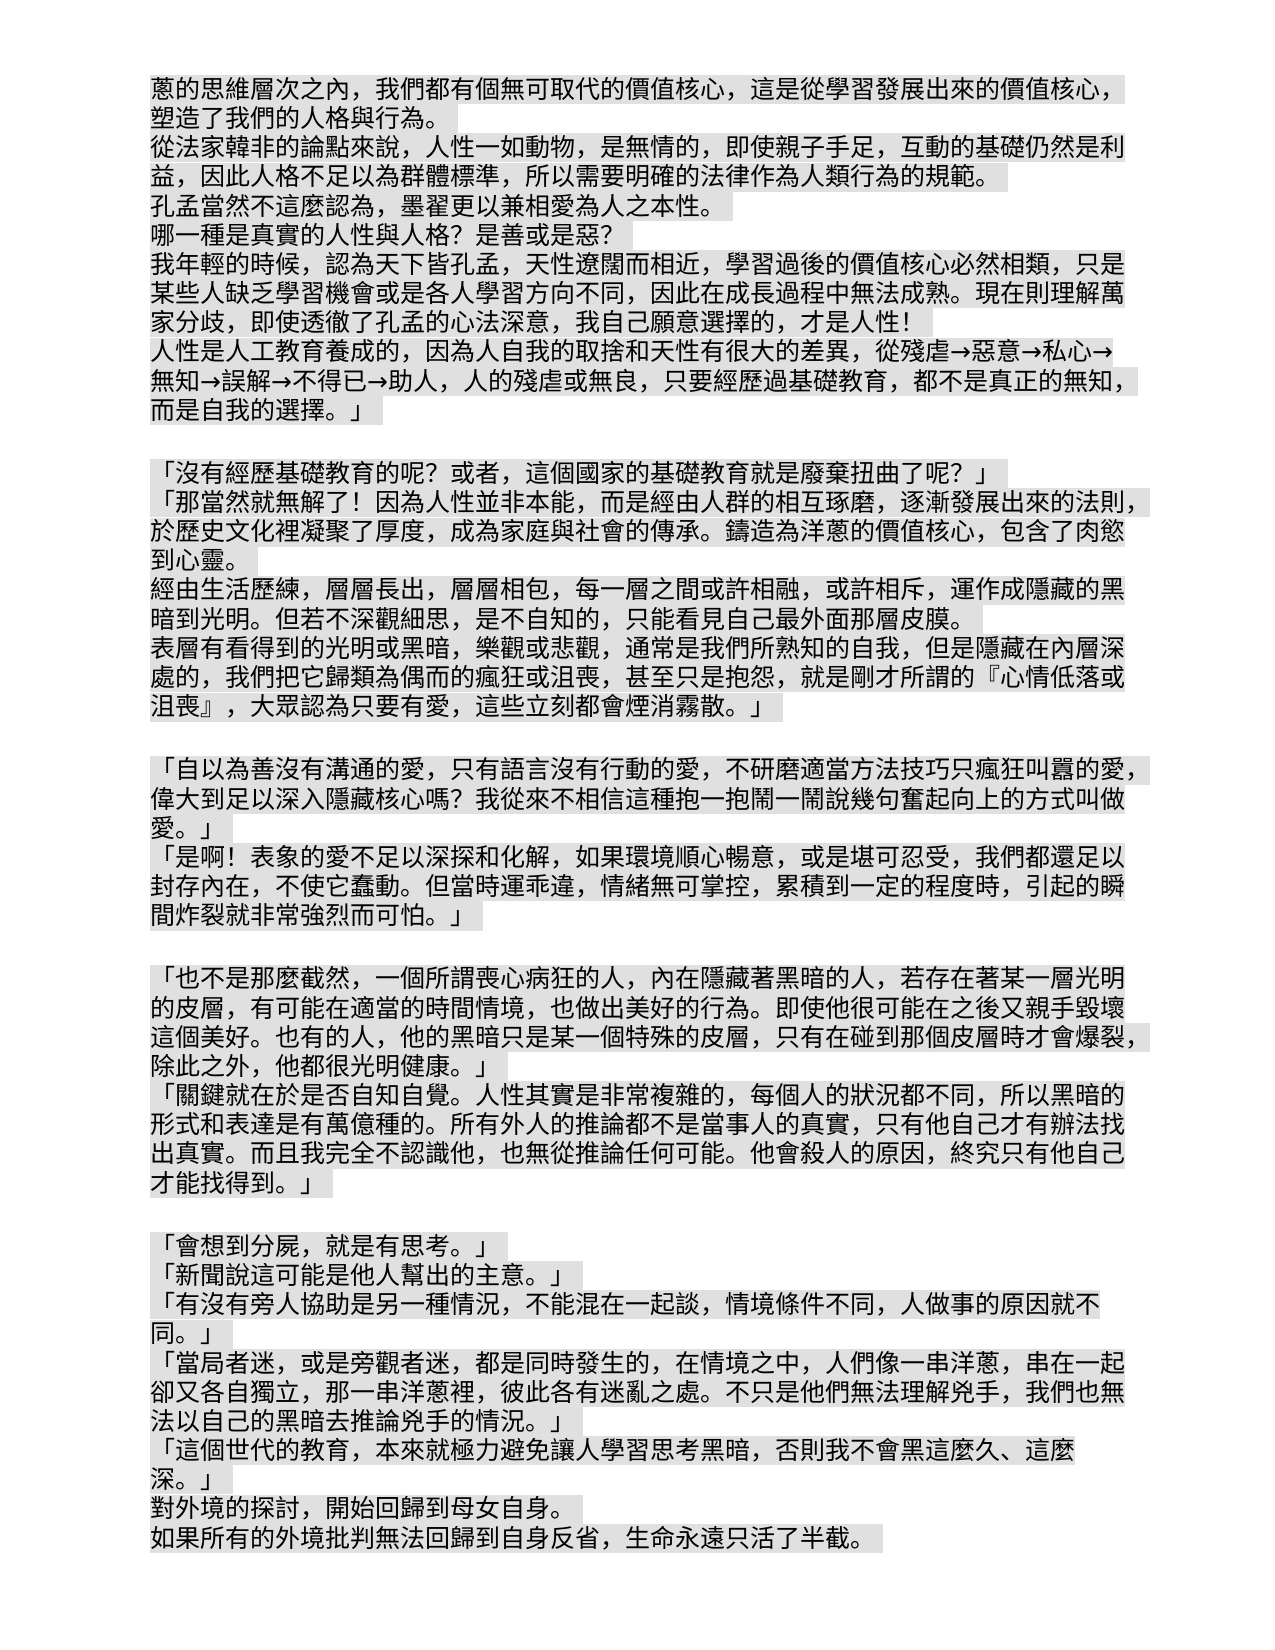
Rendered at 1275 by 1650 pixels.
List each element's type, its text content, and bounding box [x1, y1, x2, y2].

text 有關黑暗的母女對話(一) 我是思考能力極慢的人，無法從單一事件即時進行某種評論，非得累積到某個時間長度與是件厚度的浸染，逐漸感受其間的關聯、互動，再讓那思惟自由盤桓於心臆之間許久，才能逐漸醞釀出一點感悟。 只是階段性感悟，沒有答案，許多的感悟，也會在十年、二十年、三四十年之中幾度重新醞釀，再次化為種子，再次生根結果，脫胎換骨為新的領悟而已，一直沒有答案。 人生是永恆的學習旅途，至少，死亡絕不是終點。 這是隔了許久的一些領悟了，但是自我的內思，和社會流行何須交集。 另一個悲傷之念興起：台灣少見持續的省思，事過境遷，隨風消逝，人群，在洪流中繼續混沌。 早先某友在華山的案子發生時，於臉書上寫過一些疑惑，那也是我長年的疑惑。 但是，似乎是這個社會被切割撕裂得太久了，某友文下所有的回應在我看來，幾乎都是兩極之語，某友思考的是疑惑，回應者們卻沒什麼探討，幾乎都是各自端點的道德與正義論斷。 如果極端的道德與正義可以解決黑暗，那還需要思考嗎？ 但是，彷彿只要談到思考，談到反省，你這人就一定是支持廢死或死刑，不懂體恤被害人或不人道，就是你家人被殺再來說這種話或無良知。 理想與實務，正如身與心是兩個極端，但是一個人必然同時擁有身心兩者，理想與實務怎麼可能偏廢！ 「媽，新聞又在炒死刑和廢死，真令人厭惡。」 「從鄭捷到華山，輿論一直都只見這兩種極端論戰，任何說法，也都被歸類到這兩種極端。彷彿除了死刑與廢死，除了憐憫兇手與報復兇手，不再有第三種思維。可是，我們從小就學習過思維是有層次的，有深度與廣度的。」 「殺人者死，傷及盜抵罪。這是亂世裡最簡單的原則。如果傷及盜應該抵罪，那殺人者為甚麼不該死？」 「如果傷盜及殺人出於不得已，又該如何抵罪？如果為了救人呢？傷、盜、殺人者，從殘虐→惡意→私心→無知→誤解→不得已→助人，層次並不井然，有許多重疊模糊之處，如何判斷？如何處刑？ 昨天另一位家長也傳了訊息給我，是華山事件的某個討論串。我看著那些評論，大多是兇手的同學與好友，也都很迷惑，他們與殺人者都是相當親密的人，一起觀察大自然、登山、愛護動物，甚至有談論心事的密友。無法理解這個『好人』為甚麼會有這一個面向？其中還有一位提到，常常在別的事件裡，會聽到家人說：『他很乖啊！不可能做這種事。』現在終於理解這句話不是推託與偏心，華山事件殺人者真的是好人，為甚麼會做出這種事？」 「我還是不明白，每個人應該在某些生活細節裡，會不自覺地顯露出自我的多重黑暗，例如：虐待小動物或某種奇怪的行為，例如：看到死亡時的一霎那微笑或眼睛裡注視的神情，通常這些行為都會引起旁人的疑惑或厭惡。是不是他的朋友同學刻意忽略呢？」 「也許他活著就是很壓抑，只是不想說，控制著不表現，怕別人不喜歡他。也許他從流行的雞湯這一類的書籍裡，學習到表象的隱藏技巧，自己偶而顯透出黑暗時，立刻將心情投入很光明的角度去思考善，開始覺得飽滿，黑暗還來不及自知，就在自己的內心以『心情低落』『偶而沮喪』的姿態被掩蓋過去了。」 「心情低落和沮喪的原因非常多，未必是黑暗，也未必需要深究，但是自己要知道是哪一種啊。」 「是啊！因果糾結有些是極淺顯的，有些深藏，有些來自外，有些來自內。在一層層如洋蔥的思維層次之內，我們都有個無可取代的價值核心，這是從學習發展出來的價值核心，塑造了我們的人格與行為。 從法家韓非的論點來說，人性一如動物，是無情的，即使親子手足，互動的基礎仍然是利益，因此人格不足以為群體標準，所以需要明確的法律作為人類行為的規範。 孔孟當然不這麼認為，墨翟更以兼相愛為人之本性。 哪一種是真實的人性與人格？是善或是惡？ 我年輕的時候，認為天下皆孔孟，天性遼闊而相近，學習過後的價值核心必然相類，只是某些人缺乏學習機會或是各人學習方向不同，因此在成長過程中無法成熟。現在則理解萬家分歧，即使透徹了孔孟的心法深意，我自己願意選擇的，才是人性！ 人性是人工教育養成的，因為人自我的取捨和天性有很大的差異，從殘虐→惡意→私心→無知→誤解→不得已→助人，人的殘虐或無良，只要經歷過基礎教育，都不是真正的無知，而是自我的選擇。」 「沒有經歷基礎教育的呢？或者，這個國家的基礎教育就是廢棄扭曲了呢？」 「那當然就無解了！因為人性並非本能，而是經由人群的相互琢磨，逐漸發展出來的法則，於歷史文化裡凝聚了厚度，成為家庭與社會的傳承。鑄造為洋蔥的價值核心，包含了肉慾到心靈。 經由生活歷練，層層長出，層層相包，每一層之間或許相融，或許相斥，運作成隱藏的黑暗到光明。但若不深觀細思，是不自知的，只能看見自己最外面那層皮膜。 表層有看得到的光明或黑暗，樂觀或悲觀，通常是我們所熟知的自我，但是隱藏在內層深處的，我們把它歸類為偶而的瘋狂或沮喪，甚至只是抱怨，就是剛才所謂的『心情低落或沮喪』，大眾認為只要有愛，這些立刻都會煙消霧散。」 「自以為善沒有溝通的愛，只有語言沒有行動的愛，不研磨適當方法技巧只瘋狂叫囂的愛，偉大到足以深入隱藏核心嗎？我從來不相信這種抱一抱鬧一鬧說幾句奮起向上的方式叫做愛。」 「是啊！表象的愛不足以深探和化解，如果環境順心暢意，或是堪可忍受，我們都還足以封存內在，不使它蠢動。但當時運乖違，情緒無可掌控，累積到一定的程度時，引起的瞬間炸裂就非常強烈而可怕。」 「也不是那麼截然，一個所謂喪心病狂的人，內在隱藏著黑暗的人，若存在著某一層光明的皮層，有可能在適當的時間情境，也做出美好的行為。即使他很可能在之後又親手毀壞這個美好。也有的人，他的黑暗只是某一個特殊的皮層，只有在碰到那個皮層時才會爆裂，除此之外，他都很光明健康。」 「關鍵就在於是否自知自覺。人性其實是非常複雜的，每個人的狀況都不同，所以黑暗的形式和表達是有萬億種的。所有外人的推論都不是當事人的真實，只有他自己才有辦法找出真實。而且我完全不認識他，也無從推論任何可能。他會殺人的原因，終究只有他自己才能找得到。」 「會想到分屍，就是有思考。」 「新聞說這可能是他人幫出的主意。」 「有沒有旁人協助是另一種情況，不能混在一起談，情境條件不同，人做事的原因就不同。」 「當局者迷，或是旁觀者迷，都是同時發生的，在情境之中，人們像一串洋蔥，串在一起卻又各自獨立，那一串洋蔥裡，彼此各有迷亂之處。不只是他們無法理解兇手，我們也無法以自己的黑暗去推論兇手的情況。」 「這個世代的教育，本來就極力避免讓人學習思考黑暗，否則我不會黑這麼久、這麼深。」 對外境的探討，開始回歸到母女自身。 如果所有的外境批判無法回歸到自身反省，生命永遠只活了半截。 (二)妹妹與我的黑暗 「妹妹，我想到曾經用你成長的黑暗，對學生舉過例子，是在教學內部和學生練習思考琢磨，如何剖析自我，通常學習的方向是向上的、光明的，探索黑暗的存在意義。你回憶起來，我那樣使用你的人生經驗，曾經造成過傷害嗎？」 「可能吧！因為當時我仍處在黑暗的掌控之中，不過你使用得很有技巧很有分寸，事前和我討論得十分深入，我反而獲得一些驕傲與成就感。現在我已經自知自覺，過往只是成長的經驗，即使你公開拿我當例子，我不覺得有甚麼影響，人不是互相協助的嗎？」 「可能以前我們都需要述說吧！當年我以心懷感激的方式述說你的成長，對我們兩人來說都是修補與治療吧。但是此刻我們都成熟穩重了，不再需要這樣的驕傲與成就了。」 「你把我教育的很好，浸飽了你對我的愛，但是黑暗不是那麼容易消融的，他是我成長的骨與肉，已經成為我的一體，所以我努力學習的不是切割他，而是接受他，讓黑暗和光明不是在身心中對抗，而是貼在一起低語歌唱。我不知道要耗費多少人生才能做到，但至少你把我教出信心與方法來了，我相信自己能做到。 光與暗是一體兩面的，如同我現在仍然會用刀割自己的手臂、小腿，以前我不想讓你看見，所以割在你不可能發現的地方，但是，我內心還是有一個聲音是希望你發現的，所以在這個猶豫之間，我會顯露出一些奇怪的表情與動作，希望你能察覺。那是自我知覺的，那是一起低語歌唱的契機，因為你愛我，所以終究你會發現，會努力想辦法找到我兩真誠的溝通方法，幫著我對待黑暗。」 「你覺得自己是如何痊癒的？」 「我是怎麼能痊癒的呢？沒有，我沒有痊癒，現在我仍然在焦慮時很想傷害自己，但是我自知自覺，透徹看見自己的黑暗，所以我不會讓他不知不覺的操控我，相對的，我就能控制他。即使我要花非常多時間，但我是有控制的，逐漸緩解的，讓他學會與光明共存。我因此有了許多灰色，但這是好的方向。」 「你認為自己已經開始擁有光明嗎？」 「應該是有，似乎對光明反而沒有刻意察覺，但是我若沒有光明，就不足以維繫均衡。不過這個社會所謂的光明，幾乎都是刻意忽視了黑暗的光明，反而彷彿美麗的謊言，和我所擁有的不一樣，這個社會的光明是孤獨的、徬徨的、虛假而沒有愛的。」 「我童年時是活在父親的陰影之下的，幼年時我很愛他，但四歲之後，他開始要求我背九九乘法表，要求我的成績分數，並且以他唯一懂得的暴力方式懲罰我，我開始充滿了恐懼。我會不想回家，很希望自己死亡，每天做惡夢，一直到師專離家，恐懼慢慢凝聚成恨意，我恨了父親很多年，直到他過世前，才在他的病床邊回憶著一切，清理一切。然而我終究無法愛他，只能理解他很愛我，只是他自己的生命也充滿了痛苦，很不完整，所以用了不好的方式愛我。 五十歲以前，我每次想到母親就流淚，充滿著溫暖光明的淚，想到父親一樣流淚，痛苦而黑暗的淚。 但是現在，想到父親和母親，都是一種軟如雲絮的溫柔。沒有黑暗，也沒有光明，只是曾經的存在，使我得以成長成熟的存在，使我得以徹曉生命本質的存在。 我的人格本質當然是一個洋蔥，最多的主體皮層信仰著孔孟文化，光明、積極，奮戰不懈，不求人世的回報，但祈求家庭與親友的平安。幾層極薄的屬於父親，膽怯、內向，但也容易狂暴，可以在黑暗炸裂時，拿起鋒利的刀刺向任何傷害我的人，也可以刺向自己。許多層屬於母親，溫柔、優雅，可以傾盡所有幫助別人，但也飽含悲傷，期待著死亡降臨，好讓我結束一切人間的痛苦與疲憊。 我當然也擁有社會化的人格洋蔥層，有一層是驕傲，有一層是勢利，有一層是貪婪等等，偶而發作，又很快被自己察覺、化解。但總難免會再起，我也只能隨時警戒。 一切都在於自知自覺，是我一直透過思考與反省所知覺的。」 「媽，我認為這些知覺的學習是有期限的，得在記憶所及的時候去思考，如果略過了那個時期，遺忘了那些事件，或許那黑暗就成為一層隱藏的皮層，連自己都不再能想起，不一定在甚麼時候化身為甚麼情緒。但生活的表象上，他就永遠是個某種與內在不同取向的孩子，跟著大家一起成長，成熟，進入美麗謊言的社會。 所以，我一直覺得你做的事情很重要，國小教育絕對比大學教育重要，可以保有真誠的知覺，藉以避免未來心靈的謊言。可惜現在的國小教育不在乎這個，放棄甚至排斥這個。 缺乏這種真誠的教育，當某個人在某種情境某個原因炸裂，痛苦的、聲嘶力竭地喊叫著黑暗時，這個謊言的社會為了維繫大家的安全美好，就只能阻止他們、忽略他們，甚至歧視他們，然後就規格化了這種步驟，粉飾了表象光明的報復或良知。 至於為了某些外在目的，不進行知覺的探討，無知的喊著黑暗與廢死，那我不予置評。」 正如教育的目的是選擇與均衡，要求的是從明德到止於至善，然而，明德相伴的暗惡呢？至善之下的不善呢？這些不是一體的兩個漸層面像嗎？ 是一體漸層，不是二分切割。 教育和社會如果都以二分法去切割、棄絕，學習不到漸層的起源與發展，選擇與均衡就是架空的虛幻。 看不到真實的、無惡無善的黑暗。 廢死與死刑也就只是虛幻的口號，都是自欺欺人而已。 [150, 75, 1125, 1553]
